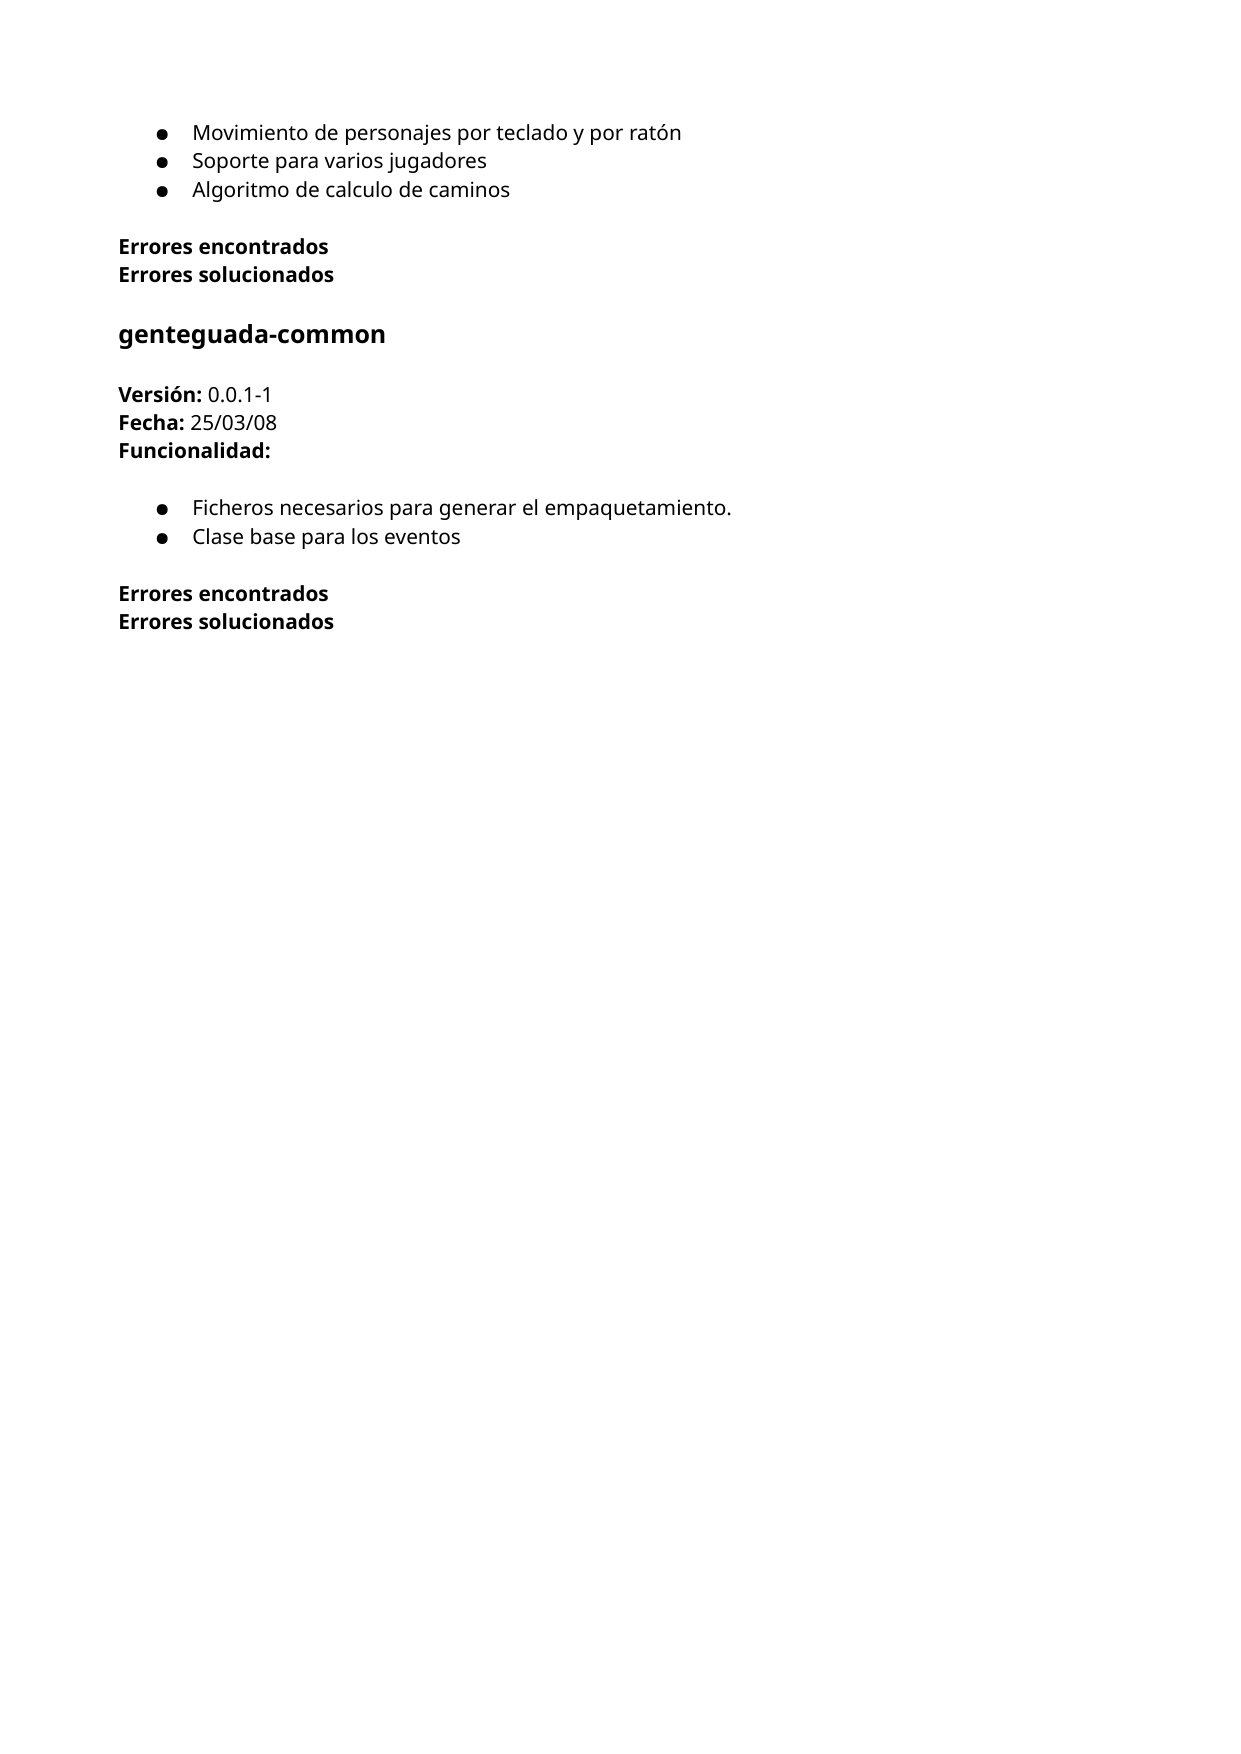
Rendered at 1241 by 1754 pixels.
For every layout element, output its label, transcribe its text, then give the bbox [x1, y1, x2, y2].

list Clase base para los eventos [154, 522, 1122, 550]
list Ficheros necesarios para generar el empaquetamiento. [154, 493, 1122, 522]
text Errores solucionados [118, 260, 1122, 289]
text Errores encontrados [118, 232, 1122, 260]
text Errores solucionados [118, 607, 1122, 636]
text Fecha: 25/03/08 [118, 408, 1122, 437]
text genteguada-common [118, 317, 1122, 351]
text Funcionalidad: [118, 437, 1122, 465]
list Movimiento de personajes por teclado y por ratón [154, 118, 1122, 147]
text Versión: 0.0.1-1 [118, 380, 1122, 408]
list Algoritmo de calculo de caminos [154, 175, 1122, 203]
text Errores encontrados [118, 579, 1122, 607]
list Soporte para varios jugadores [154, 147, 1122, 175]
